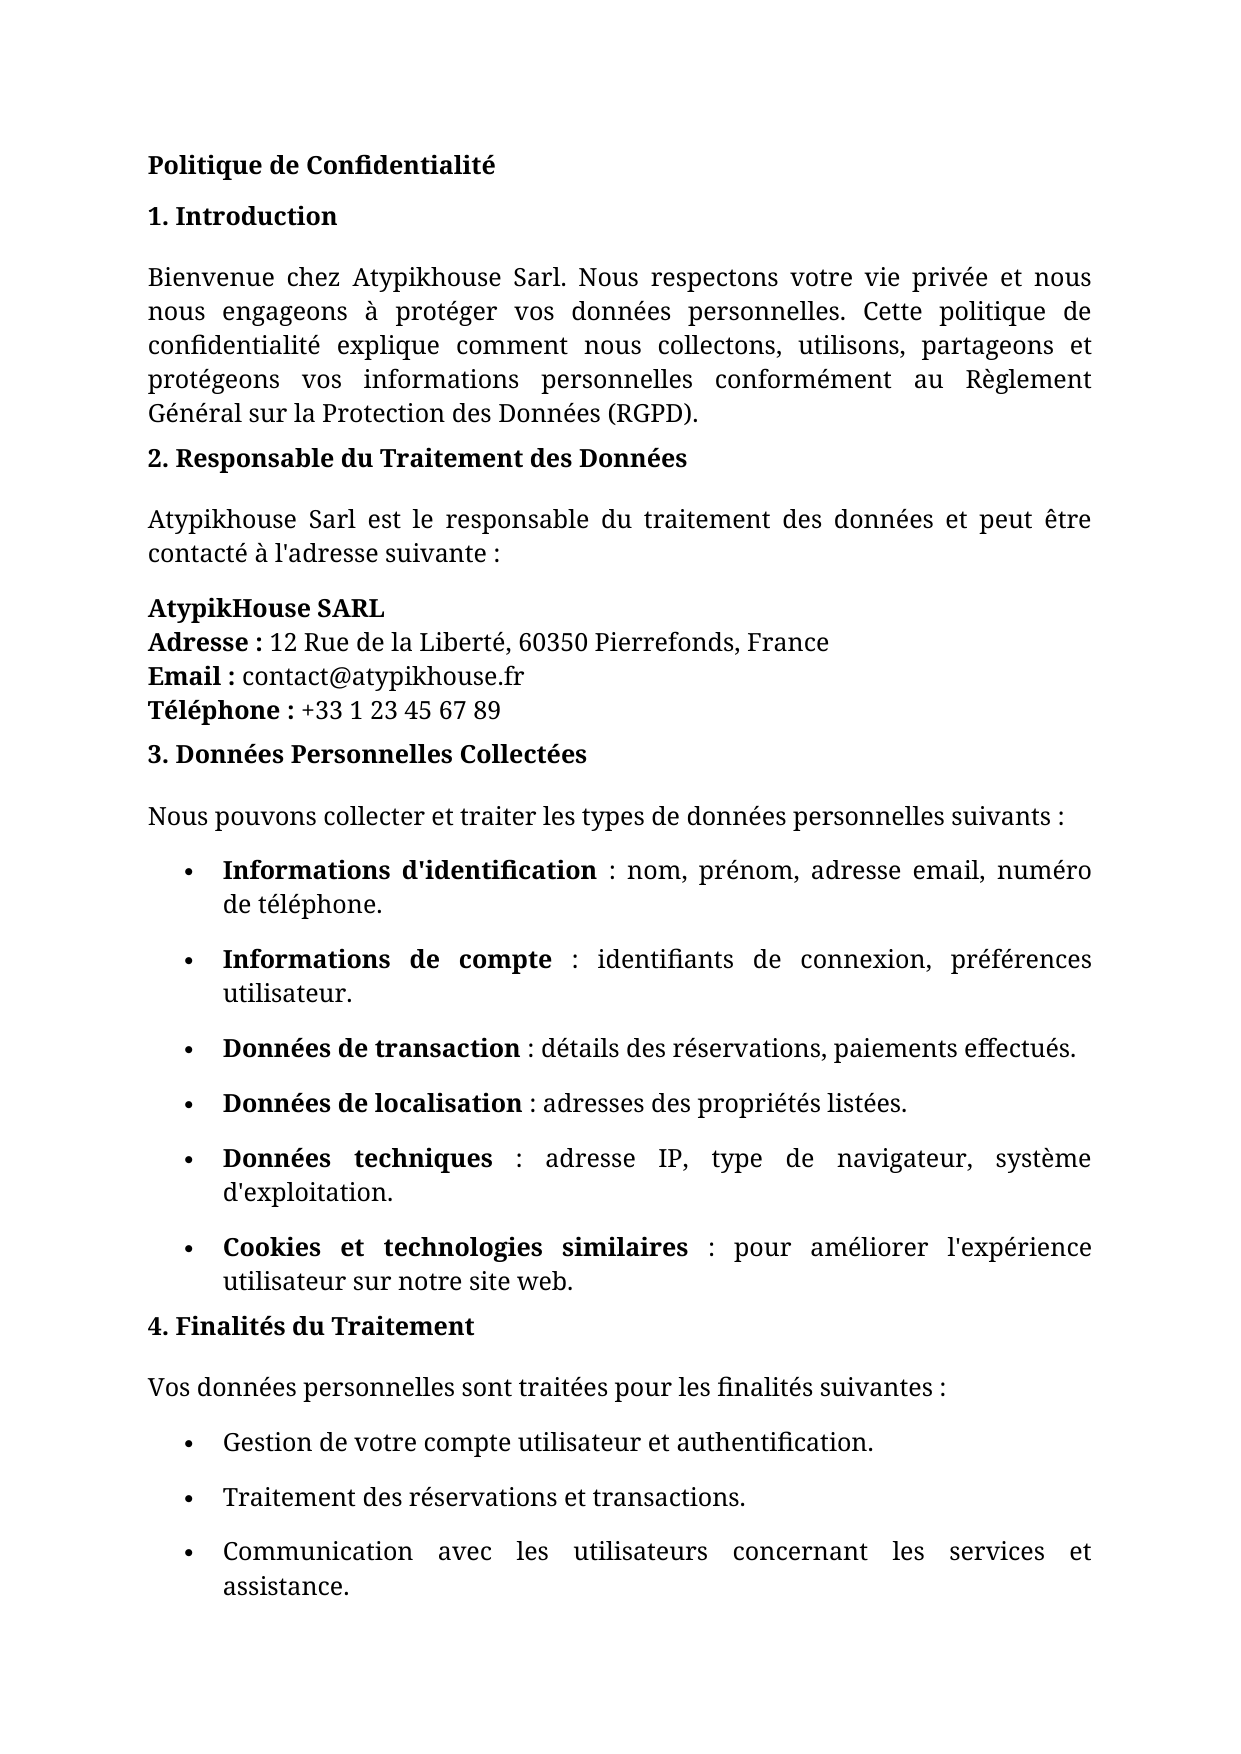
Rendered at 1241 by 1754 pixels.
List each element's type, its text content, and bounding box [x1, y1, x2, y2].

list Données de transaction : détails des réservations, paiements effectués. [185, 1031, 1093, 1065]
text Nous pouvons collecter et traiter les types de données personnelles suivants : [148, 798, 1093, 832]
list Données de localisation : adresses des propriétés listées. [185, 1086, 1093, 1120]
text 3. Données Personnelles Collectées [148, 737, 1093, 771]
text Atypikhouse Sarl est le responsable du traitement des données et peut être contacté à l'adresse suivante : [148, 501, 1093, 569]
list Cookies et technologies similaires : pour améliorer l'expérience utilisateur sur notre site web. [185, 1230, 1093, 1298]
text 4. Finalités du Traitement [148, 1308, 1093, 1342]
list Traitement des réservations et transactions. [185, 1479, 1093, 1513]
list Communication avec les utilisateurs concernant les services et assistance. [185, 1534, 1093, 1602]
text 1. Introduction [148, 198, 1093, 232]
text 2. Responsable du Traitement des Données [148, 440, 1093, 474]
list Gestion de votre compte utilisateur et authentification. [185, 1424, 1093, 1458]
list Données techniques : adresse IP, type de navigateur, système d'exploitation. [185, 1141, 1093, 1209]
text Politique de Confidentialité [148, 148, 1093, 182]
text Vos données personnelles sont traitées pour les finalités suivantes : [148, 1369, 1093, 1403]
list Informations de compte : identifiants de connexion, préférences utilisateur. [185, 942, 1093, 1010]
text AtypikHouse SARL Adresse : 12 Rue de la Liberté, 60350 Pierrefonds, France Email : contact@atypikhouse.fr Téléphone : +33 1 23 45 67 89 [148, 590, 1093, 727]
list Informations d'identification : nom, prénom, adresse email, numéro de téléphone. [185, 853, 1093, 921]
text Bienvenue chez Atypikhouse Sarl. Nous respectons votre vie privée et nous nous engageons à protéger vos données personnelles. Cette politique de confidentialité explique comment nous collectons, utilisons, partageons et protégeons vos informations personnelles conformément au Règlement Général sur la Protection des Données (RGPD). [148, 259, 1093, 430]
